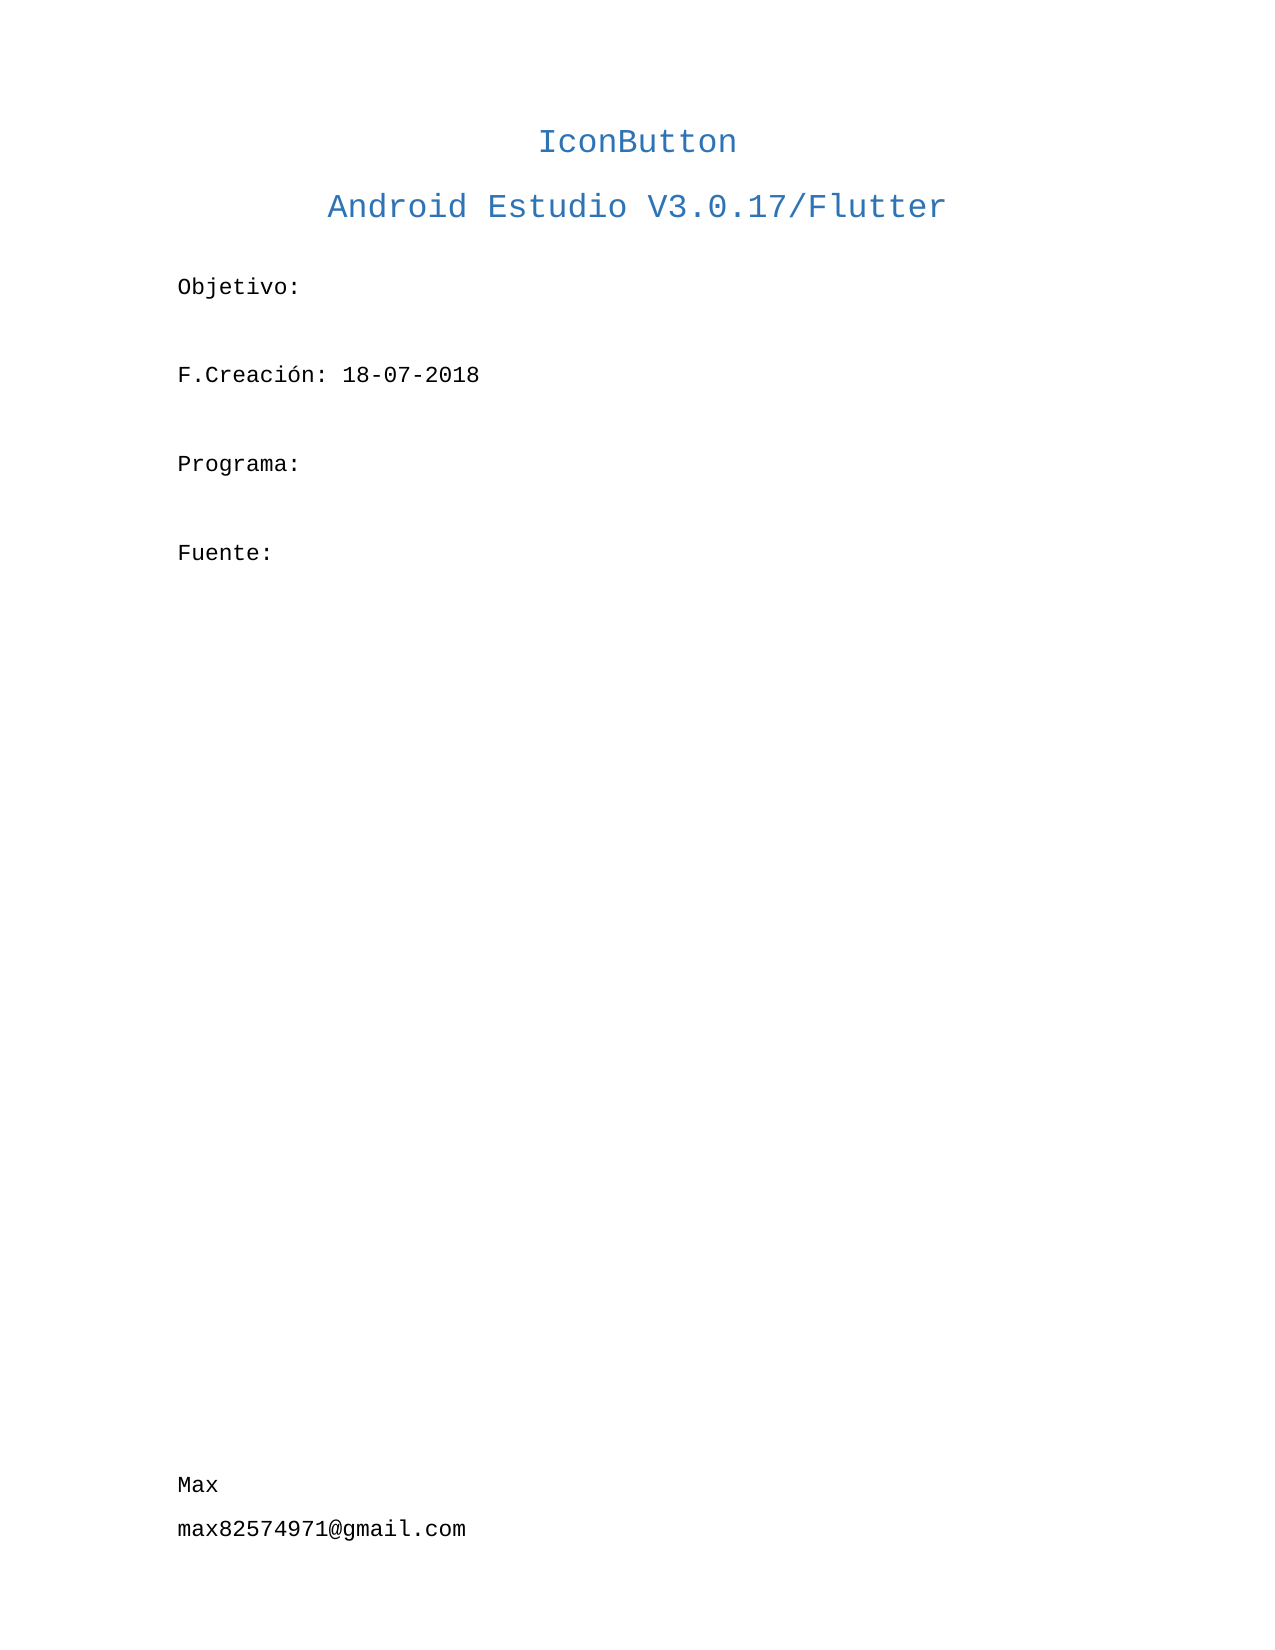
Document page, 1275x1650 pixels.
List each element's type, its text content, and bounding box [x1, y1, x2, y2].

text Programa: [177, 452, 1098, 478]
subtitle IconButton [177, 125, 1098, 163]
text Max [177, 1473, 1098, 1499]
text Objetivo: [177, 275, 1098, 301]
text F.Creación: 18-07-2018 [177, 364, 1098, 390]
subtitle Android Estudio V3.0.17/Flutter [177, 190, 1098, 228]
text Fuente: [177, 541, 1098, 567]
text max82574971@gmail.com [177, 1517, 1098, 1543]
